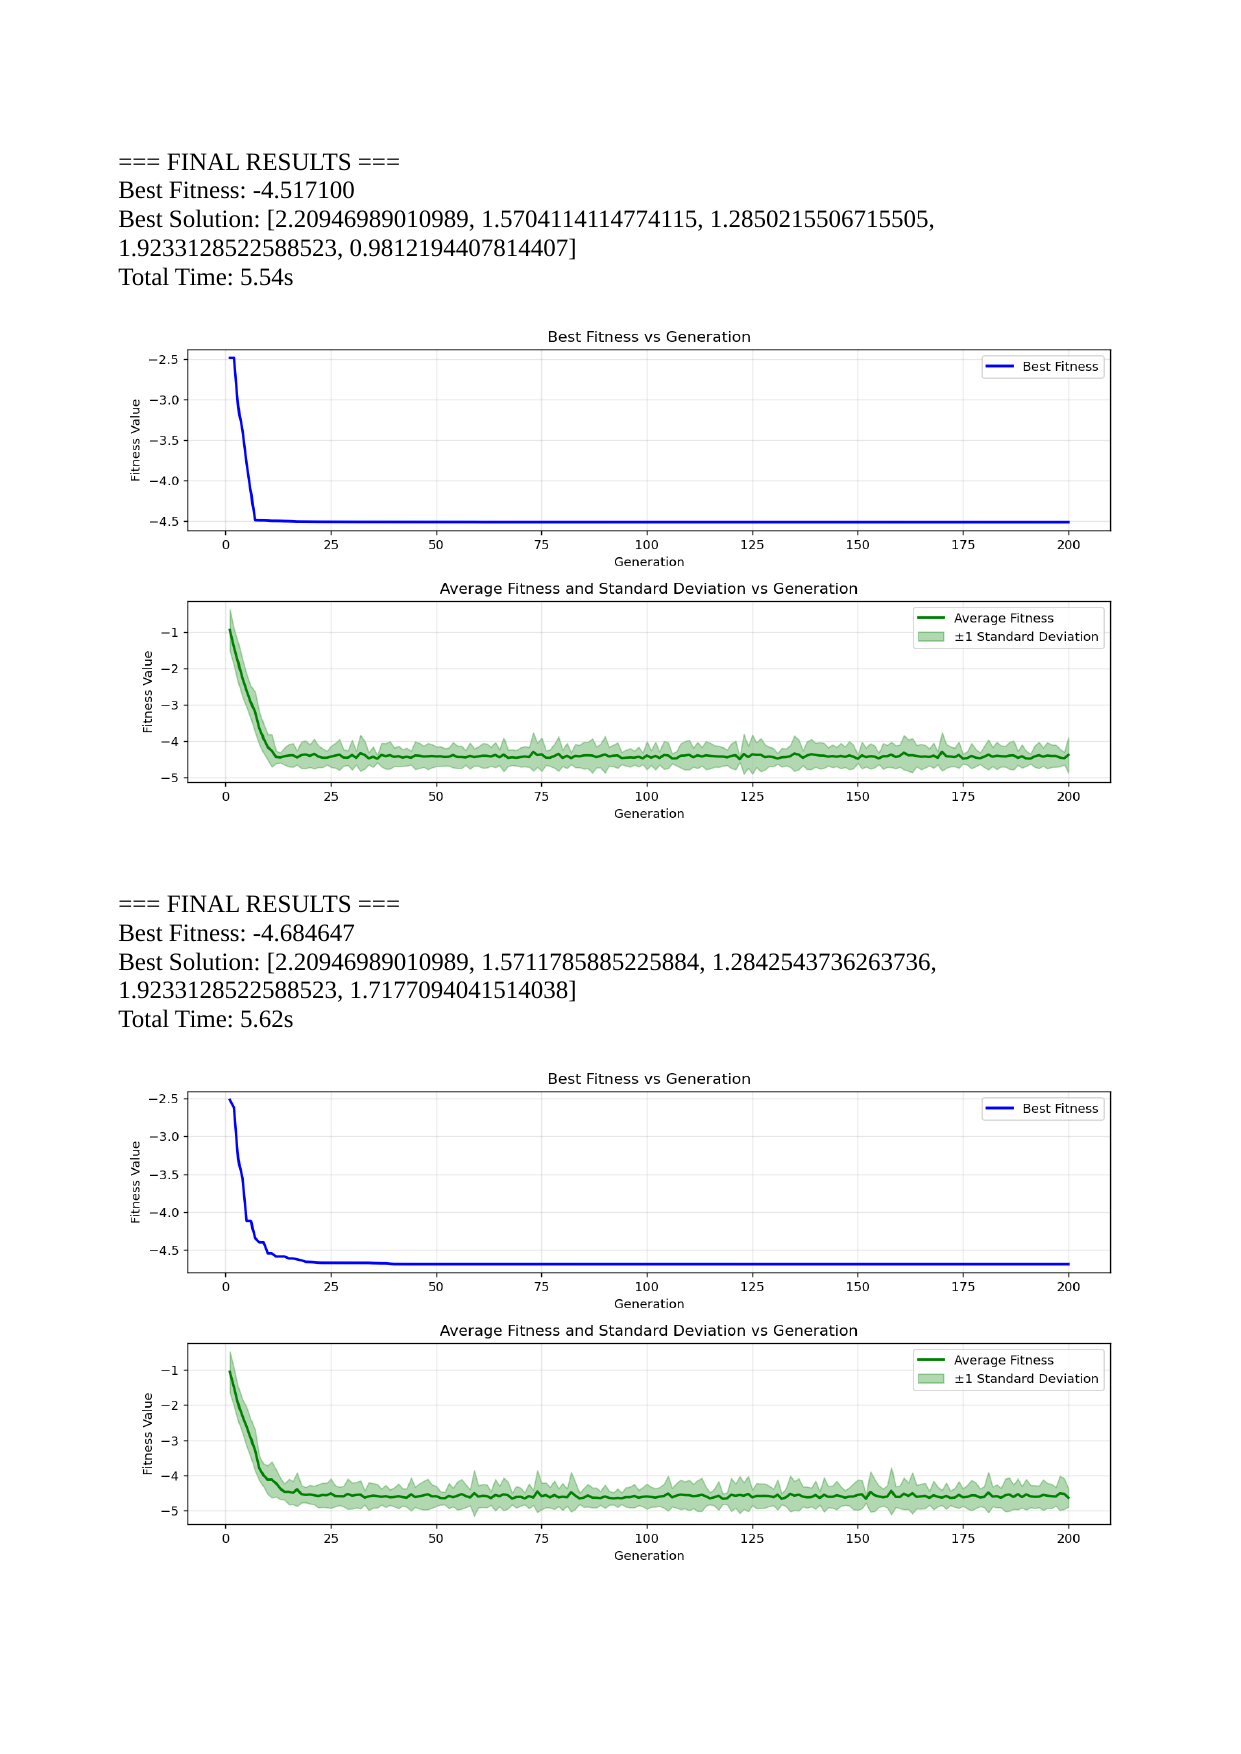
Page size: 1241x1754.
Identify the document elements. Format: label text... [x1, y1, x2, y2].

text Total Time: 5.54s [118, 262, 1122, 291]
text === FINAL RESULTS === [118, 889, 1122, 918]
text === FINAL RESULTS === [118, 147, 1122, 176]
text Best Fitness: -4.684647 [118, 918, 1122, 947]
text Best Solution: [2.20946989010989, 1.5704114114774115, 1.2850215506715505, 1.9233128522588523, 0.9812194407814407] [118, 204, 1122, 262]
text Best Solution: [2.20946989010989, 1.5711785885225884, 1.2842543736263736, 1.9233128522588523, 1.7177094041514038] [118, 947, 1122, 1004]
picture [118, 319, 1123, 832]
text Best Fitness: -4.517100 [118, 176, 1122, 204]
text Total Time: 5.62s [118, 1004, 1122, 1033]
picture [118, 1061, 1123, 1574]
